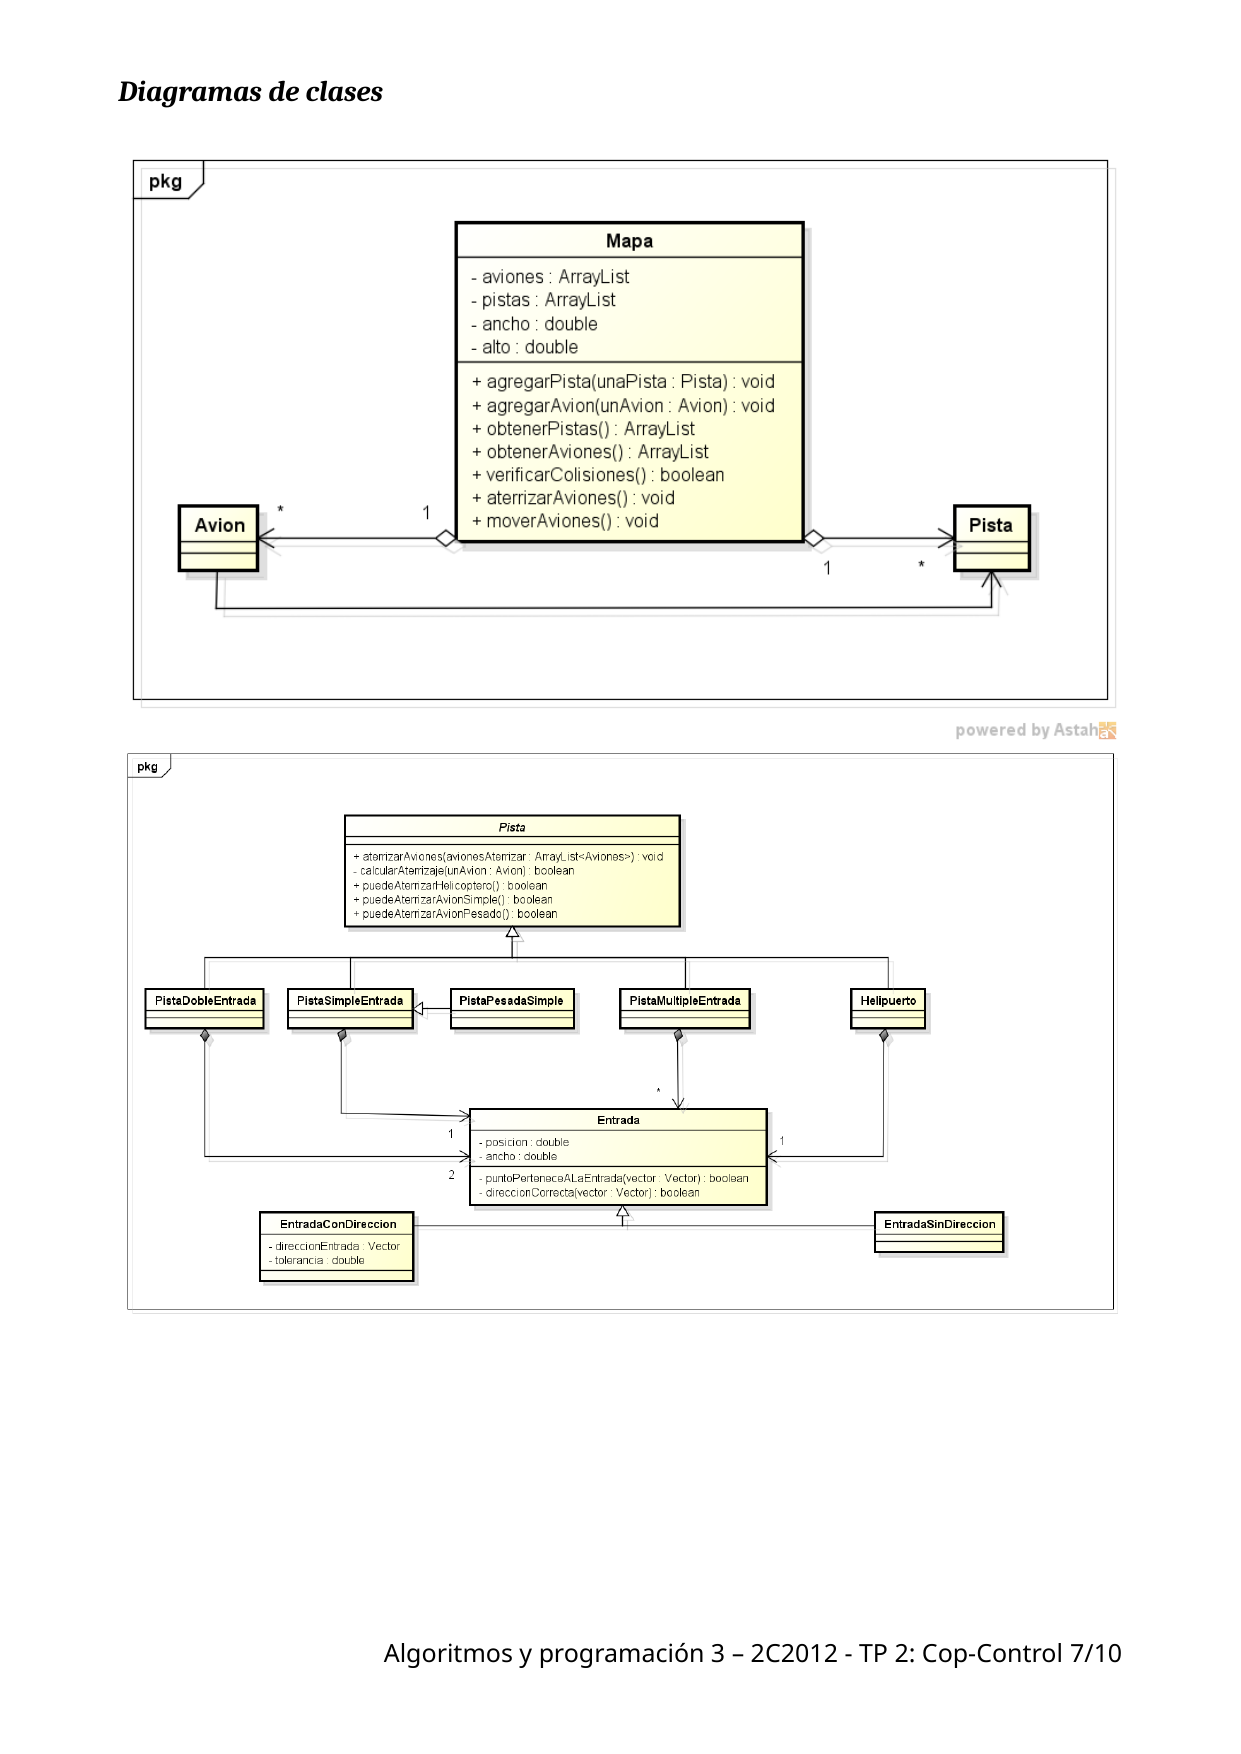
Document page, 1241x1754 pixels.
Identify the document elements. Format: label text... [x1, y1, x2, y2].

subtitle Diagramas de clases [118, 75, 1122, 108]
